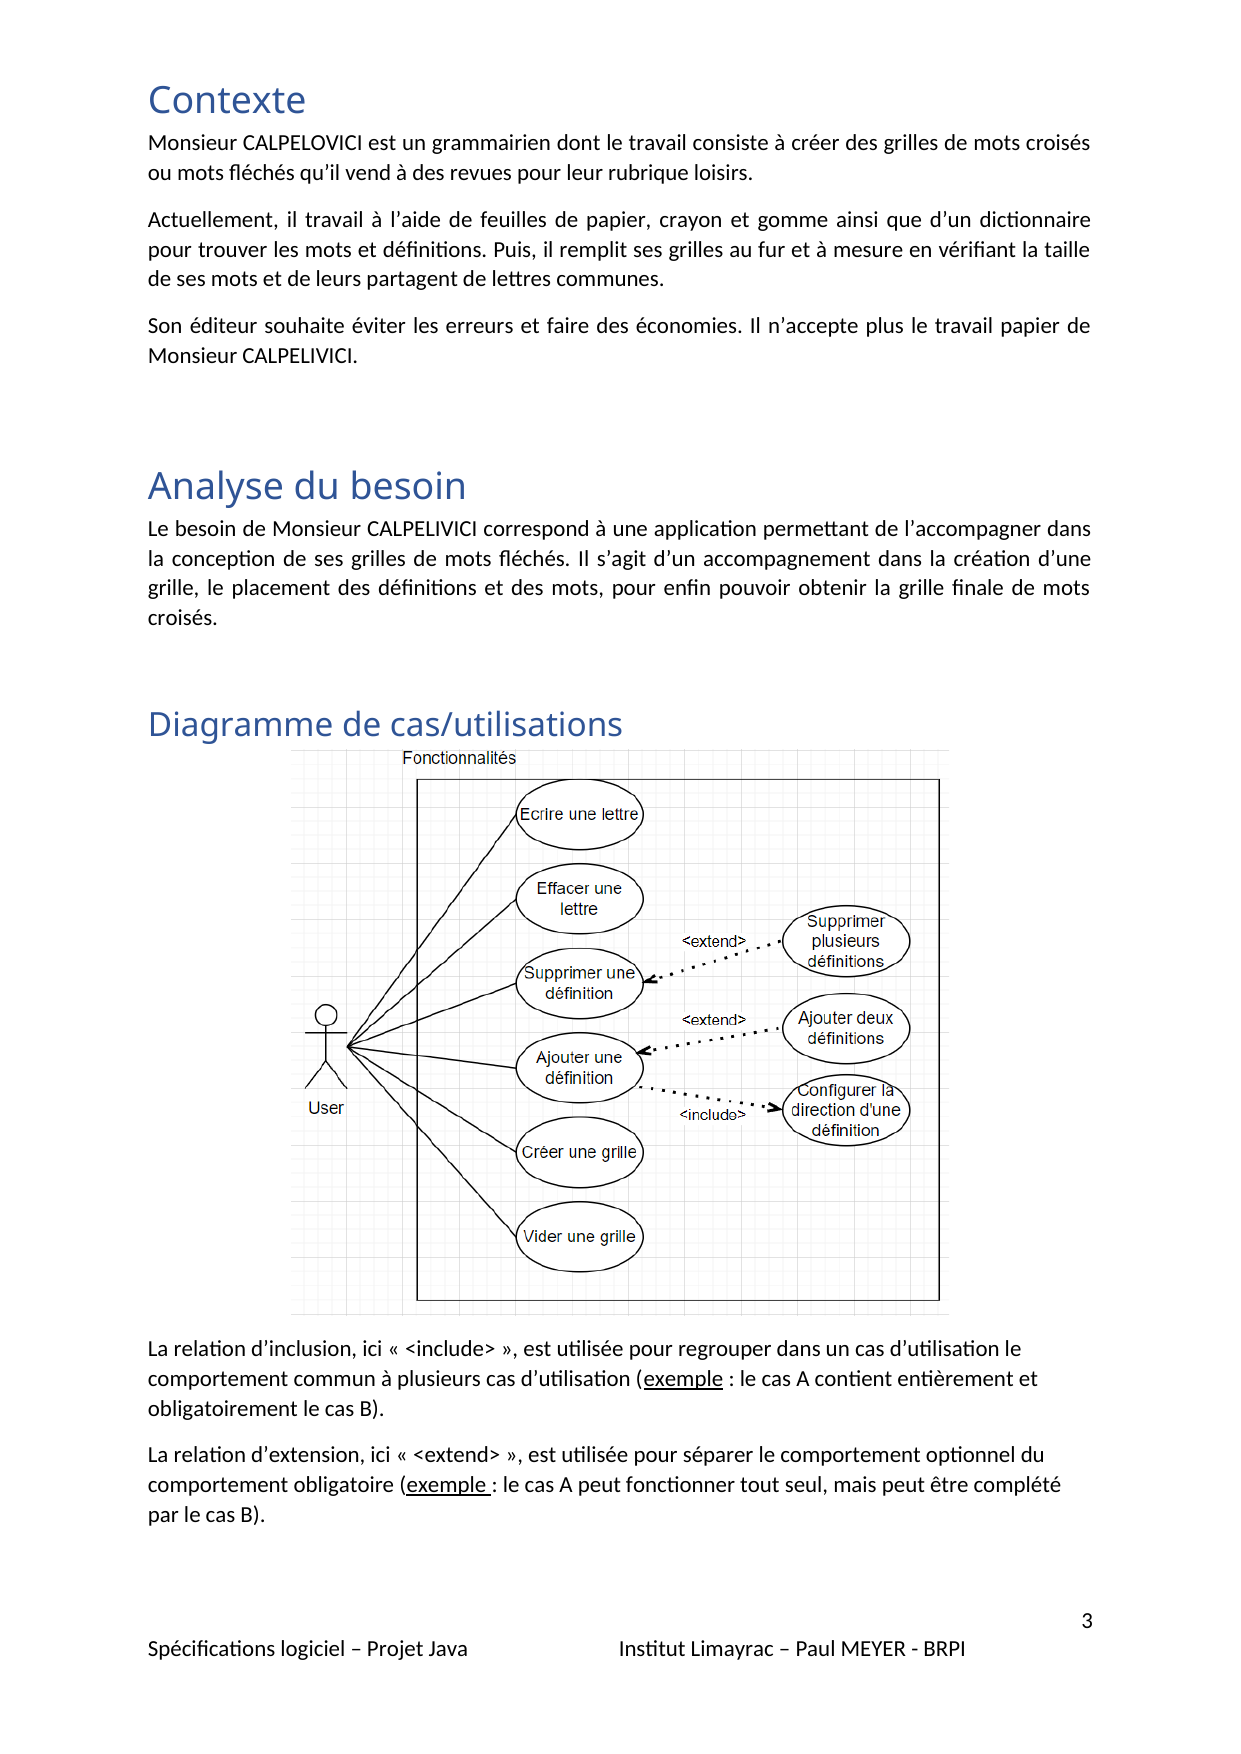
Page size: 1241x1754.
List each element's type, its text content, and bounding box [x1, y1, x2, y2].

text Monsieur CALPELOVICI est un grammairien dont le travail consiste à créer des grilles de mots croisés ou mots fléchés qu’il vend à des revues pour leur rubrique loisirs. [148, 128, 1093, 186]
subtitle Analyse du besoin [148, 459, 1093, 510]
text La relation d’extension, ici « <extend> », est utilisée pour séparer le comportement optionnel du comportement obligatoire (exemple : le cas A peut fonctionner tout seul, mais peut être complété par le cas B). [148, 1441, 1093, 1528]
text La relation d’inclusion, ici « <include> », est utilisée pour regrouper dans un cas d’utilisation le comportement commun à plusieurs cas d’utilisation (exemple : le cas A contient entièrement et obligatoirement le cas B). [148, 1334, 1093, 1422]
text Le besoin de Monsieur CALPELIVICI correspond à une application permettant de l’accompagner dans la conception de ses grilles de mots fléchés. Il s’agit d’un accompagnement dans la création d’une grille, le placement des définitions et des mots, pour enfin pouvoir obtenir la grille finale de mots croisés. [148, 514, 1093, 631]
text Son éditeur souhaite éviter les erreurs et faire des économies. Il n’accepte plus le travail papier de Monsieur CALPELIVICI. [148, 311, 1093, 369]
subtitle Contexte [148, 74, 1093, 125]
text Actuellement, il travail à l’aide de feuilles de papier, crayon et gomme ainsi que d’un dictionnaire pour trouver les mots et définitions. Puis, il remplit ses grilles au fur et à mesure en vérifiant la taille de ses mots et de leurs partagent de lettres communes. [148, 205, 1093, 293]
subtitle Diagramme de cas/utilisations [148, 701, 1093, 746]
